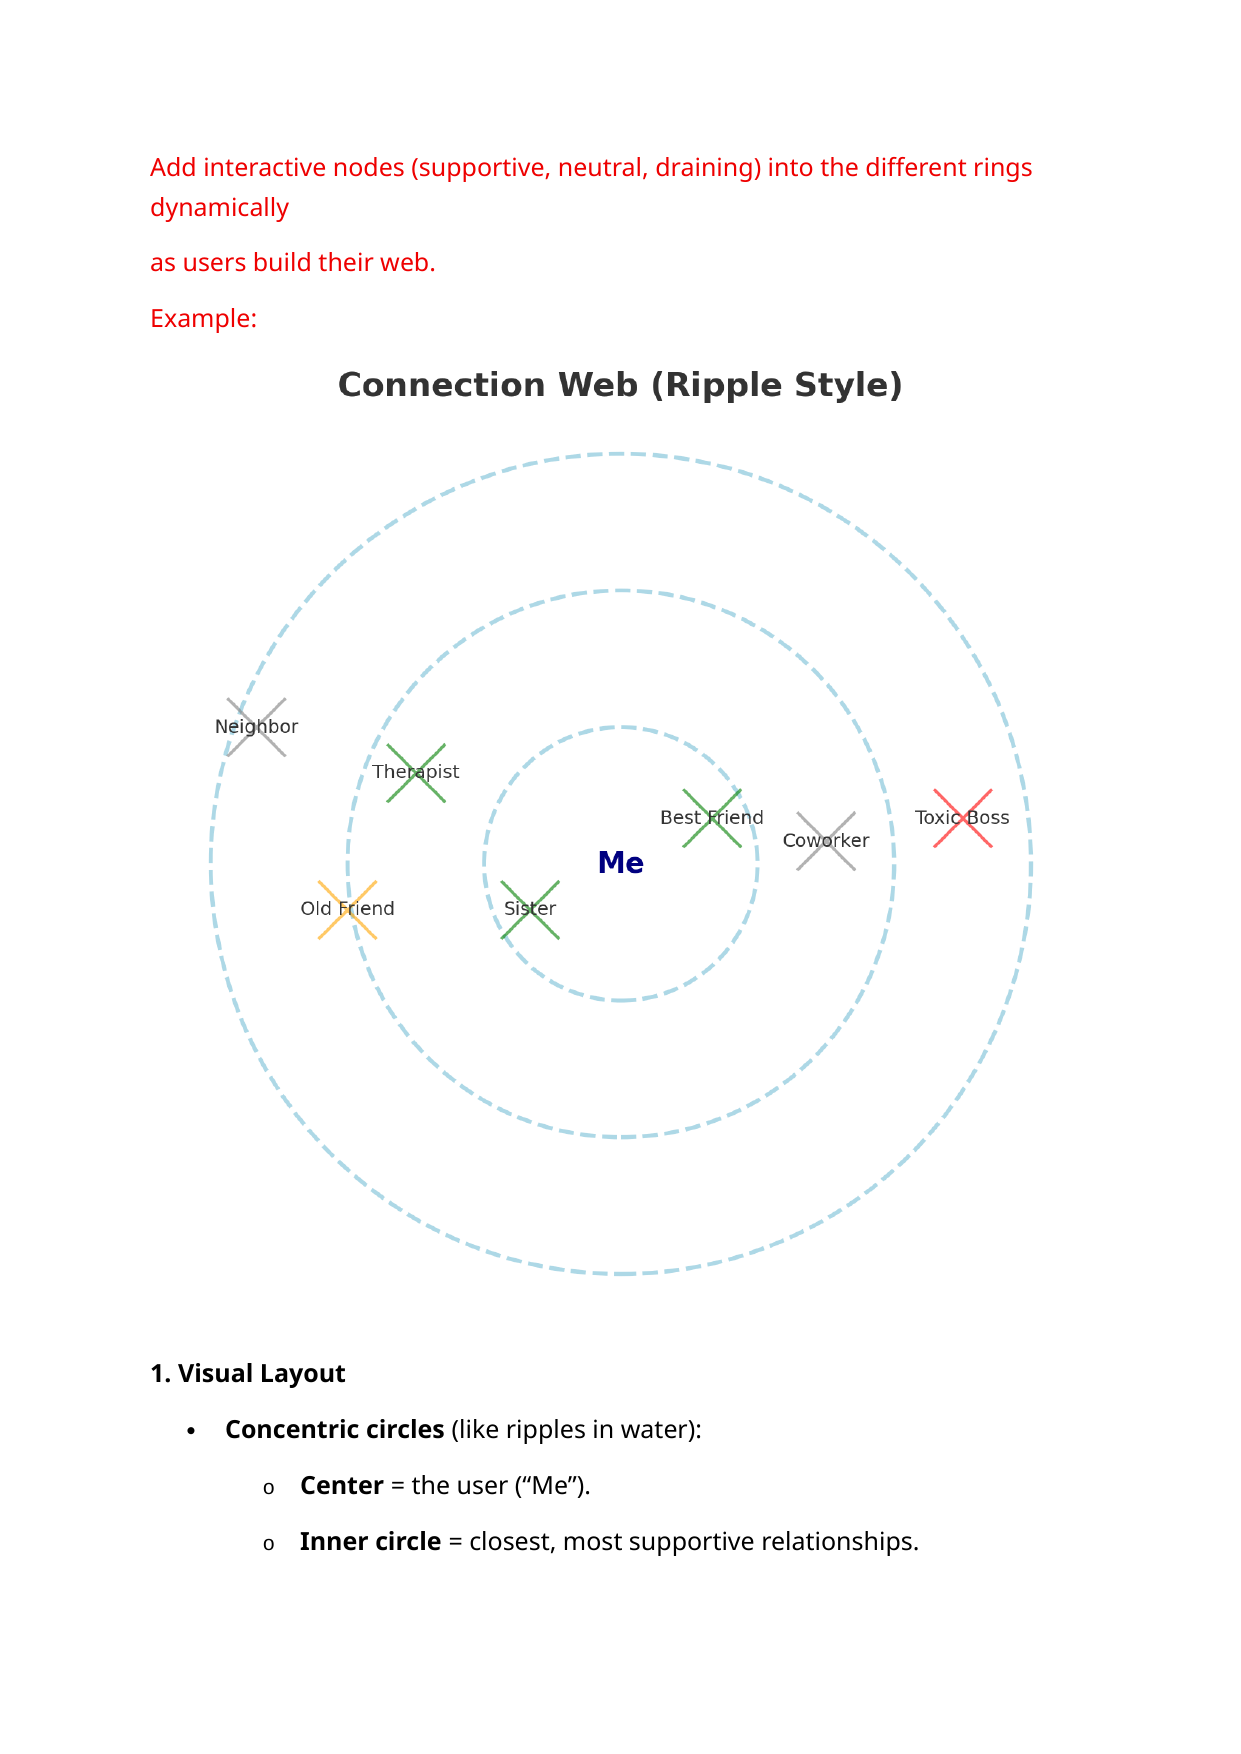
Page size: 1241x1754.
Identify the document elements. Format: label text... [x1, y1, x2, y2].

text 1. Visual Layout [150, 1356, 1090, 1390]
text as users build their web. [150, 245, 1090, 279]
list Center = the user (“Me”). [262, 1467, 1090, 1501]
list Concentric circles (like ripples in water): [187, 1411, 1090, 1446]
list Inner circle = closest, most supportive relationships. [262, 1523, 1090, 1557]
text Example: [150, 301, 1090, 335]
text Add interactive nodes (supportive, neutral, draining) into the different rings dynamically [150, 150, 1090, 223]
